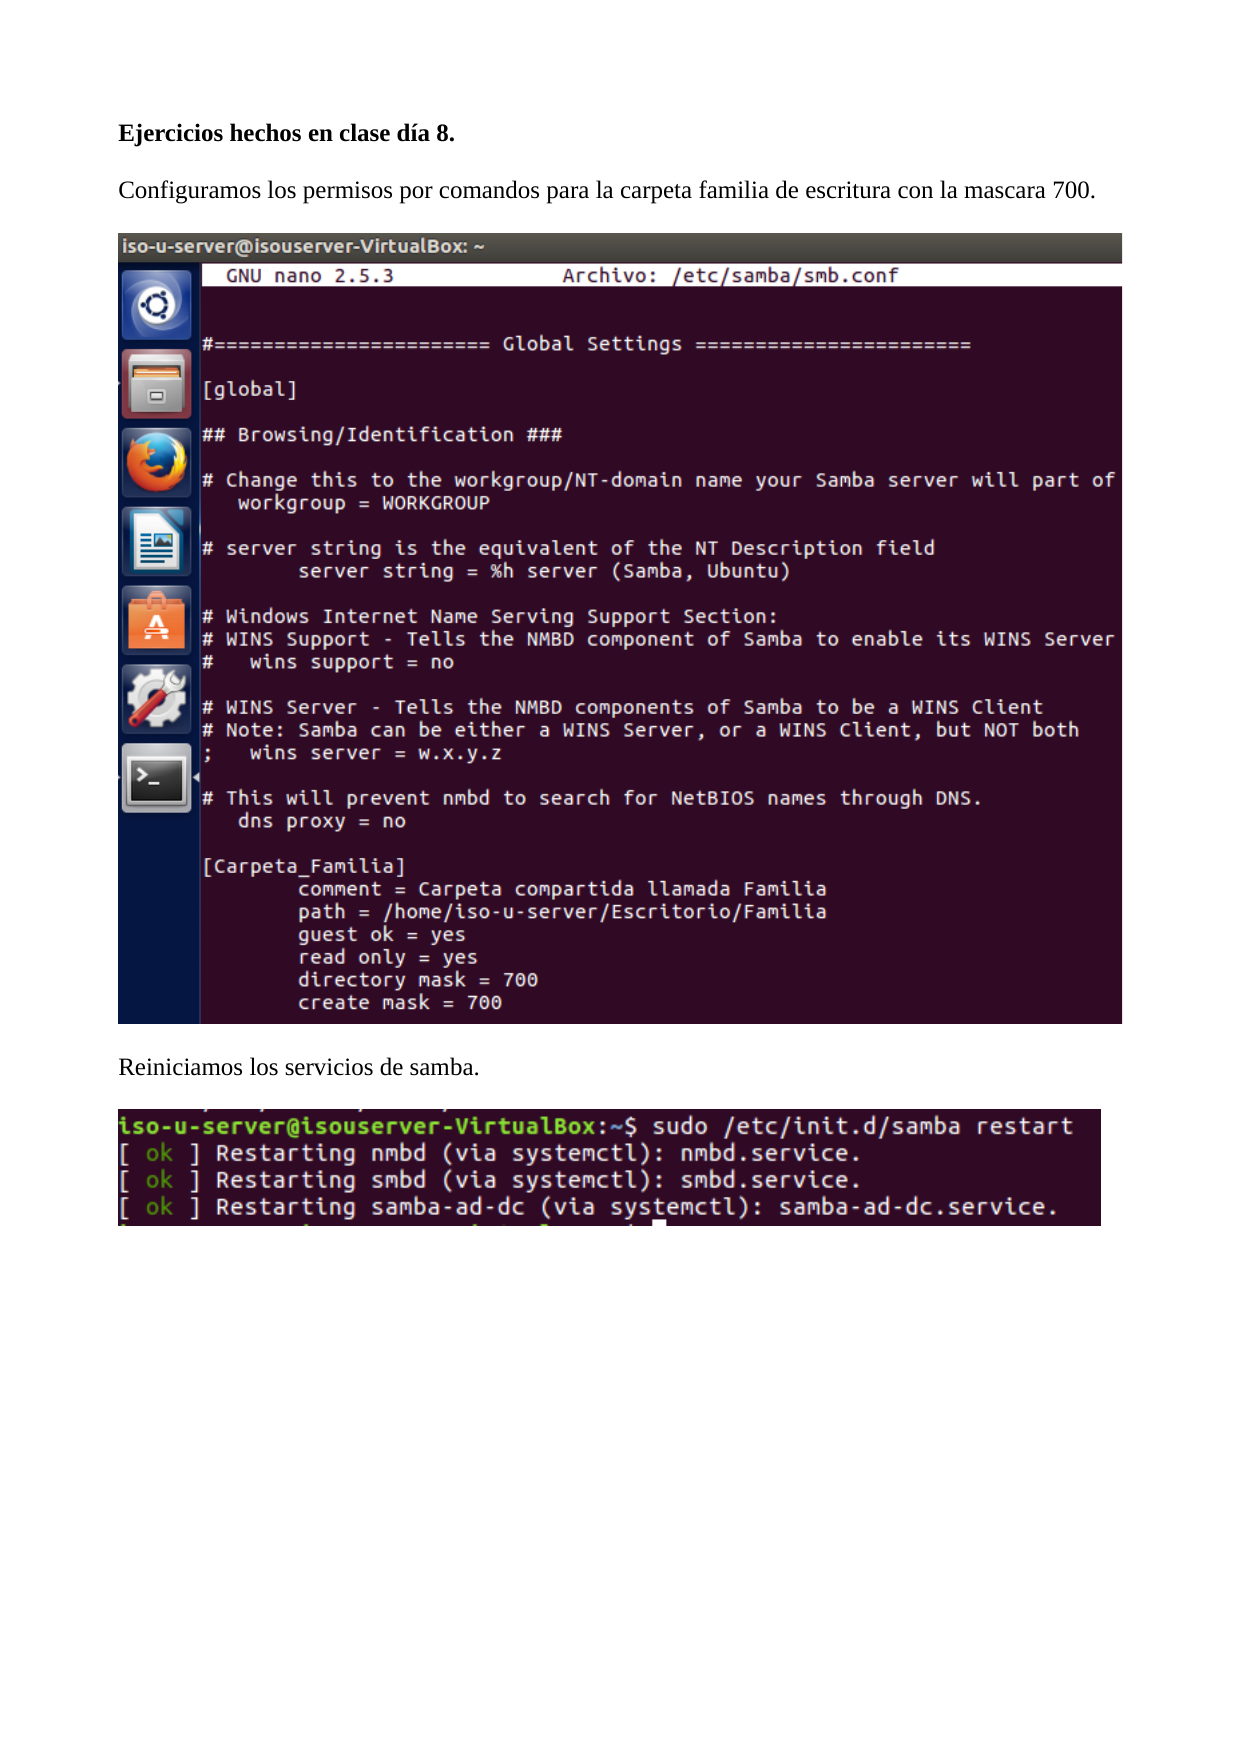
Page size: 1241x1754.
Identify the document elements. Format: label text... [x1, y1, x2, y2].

picture [118, 1109, 1101, 1226]
text Ejercicios hechos en clase día 8. [118, 118, 1122, 147]
picture [118, 233, 1123, 1024]
text Reiniciamos los servicios de samba. [118, 1052, 1122, 1081]
text Configuramos los permisos por comandos para la carpeta familia de escritura con la mascara 700. [118, 176, 1122, 204]
